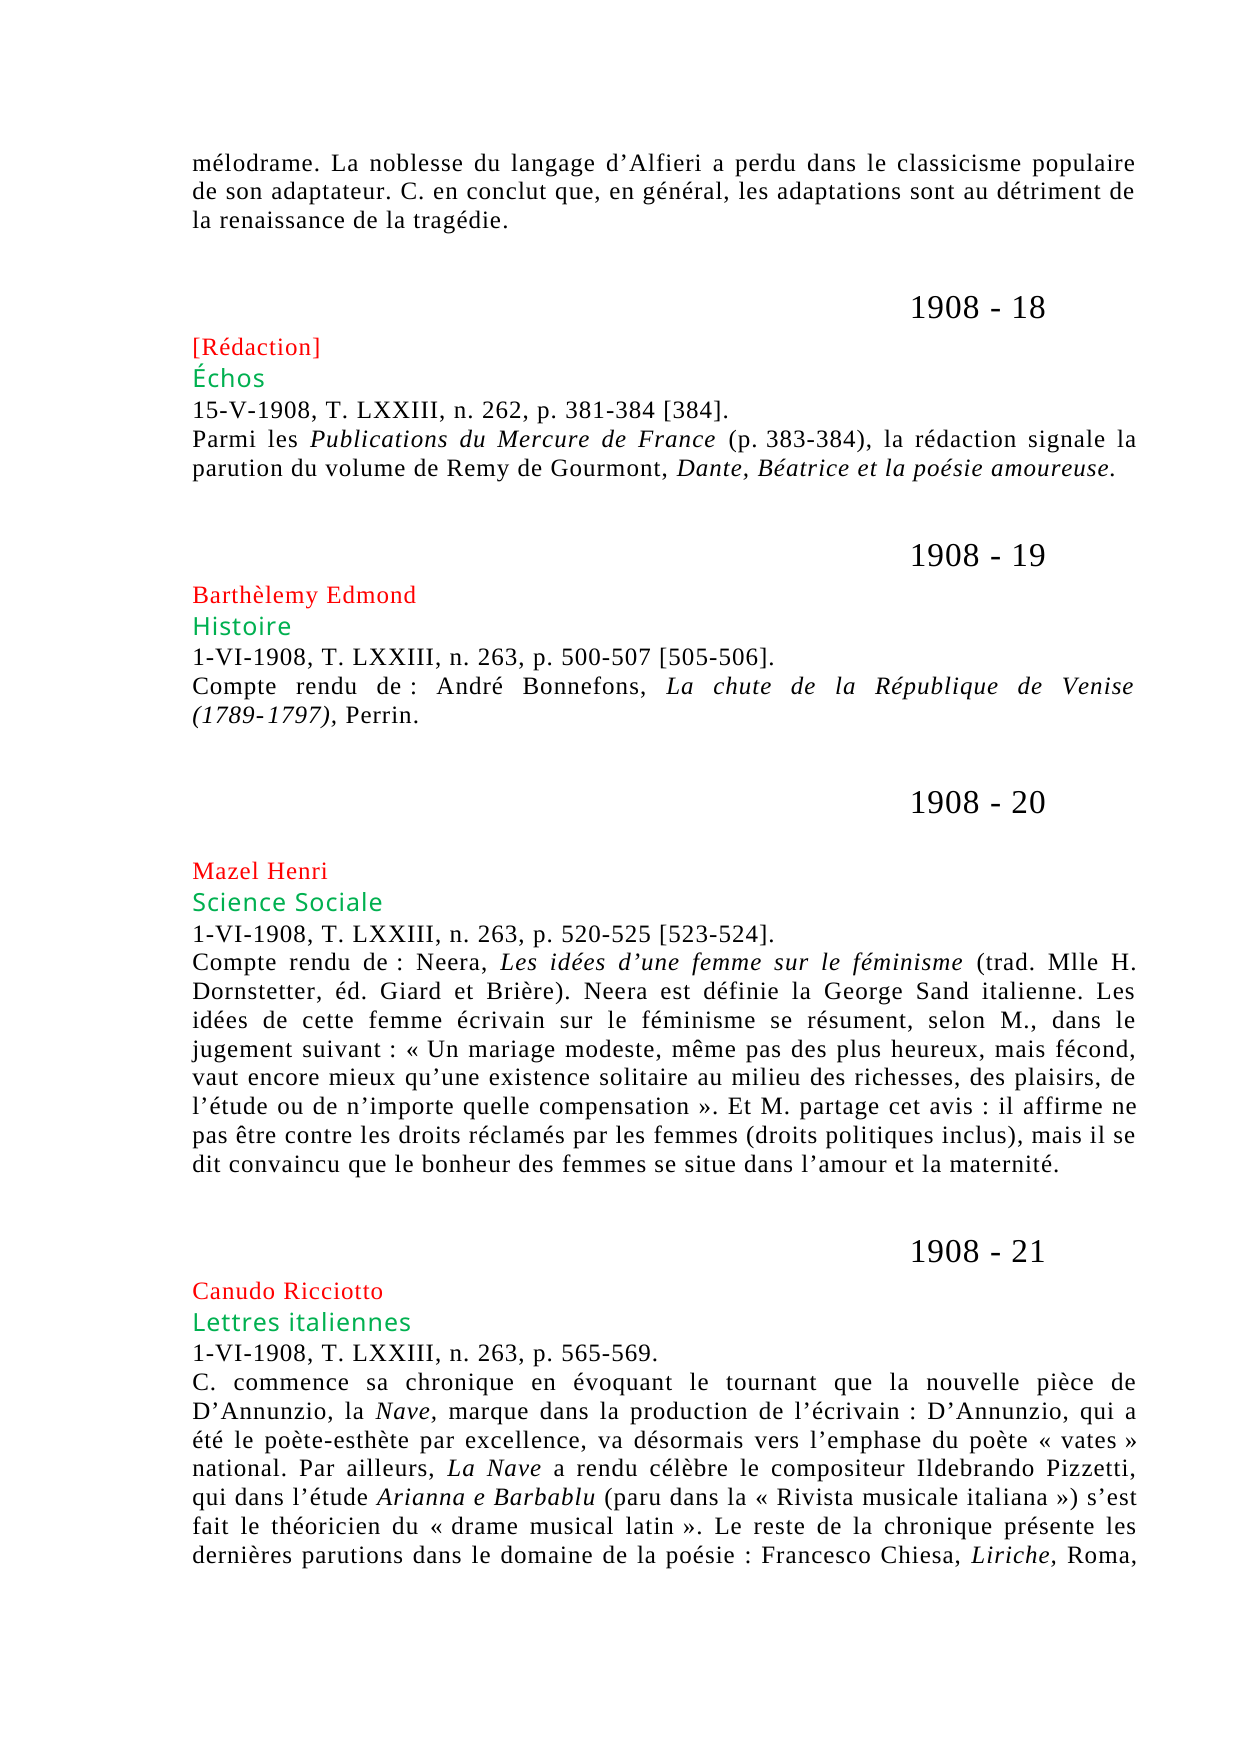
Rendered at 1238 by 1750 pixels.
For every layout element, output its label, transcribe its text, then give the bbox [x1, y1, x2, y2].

text [Rédaction] [192, 332, 1046, 361]
subtitle 1908 ‑ 20 [192, 782, 1046, 821]
text mélodrame. La noblesse du langage d’Alfieri a perdu dans le classicisme populaire de son adaptateur. C. en conclut que, en général, les adaptations sont au détriment de la renaissance de la tragédie. [192, 148, 1137, 234]
text Compte rendu de : André Bonnefons, La chute de la République de Venise (1789‑1797), Perrin. [192, 671, 1137, 729]
text 1‑VI‑1908, T. LXXIII, n. 263, p. 565‑569. [192, 1338, 1137, 1367]
subtitle 1908 ‑ 18 [192, 288, 1046, 326]
text Échos [192, 361, 1046, 395]
text Histoire [192, 608, 1046, 642]
text Parmi les Publications du Mercure de France (p. 383‑384), la rédaction signale la parution du volume de Remy de Gourmont, Dante, Béatrice et la poésie amoureuse. [192, 424, 1137, 481]
text Canudo Ricciotto [192, 1276, 1046, 1304]
text Compte rendu de : Neera, Les idées d’une femme sur le féminisme (trad. Mlle H. Dornstetter, éd. Giard et Brière). Neera est définie la George Sand italienne. Les idées de cette femme écrivain sur le féminisme se résument, selon M., dans le jugement suivant : « Un mariage modeste, même pas des plus heureux, mais fécond, vaut encore mieux qu’une existence solitaire au milieu des richesses, des plaisirs, de l’étude ou de n’importe quelle compensation ». Et M. partage cet avis : il affirme ne pas être contre les droits réclamés par les femmes (droits politiques inclus), mais il se dit convaincu que le bonheur des femmes se situe dans l’amour et la maternité. [192, 947, 1137, 1177]
subtitle 1908 ‑ 21 [192, 1231, 1046, 1269]
subtitle 1908 ‑ 19 [192, 535, 1046, 573]
text Mazel Henri [192, 856, 1046, 884]
text Lettres italiennes [192, 1304, 1046, 1338]
text 15‑V‑1908, T. LXXIII, n. 262, p. 381‑384 [384]. [192, 395, 1137, 424]
text Science Sociale [192, 884, 1046, 919]
text 1‑VI‑1908, T. LXXIII, n. 263, p. 520‑525 [523‑524]. [192, 919, 1137, 947]
text C. commence sa chronique en évoquant le tournant que la nouvelle pièce de D’Annunzio, la Nave, marque dans la production de l’écrivain : D’Annunzio, qui a été le poète‑esthète par excellence, va désormais vers l’emphase du poète « vates » national. Par ailleurs, La Nave a rendu célèbre le compositeur Ildebrando Pizzetti, qui dans l’étude Arianna e Barbablu (paru dans la « Rivista musicale italiana ») s’est fait le théoricien du « drame musical latin ». Le reste de la chronique présente les dernières parutions dans le domaine de la poésie : Francesco Chiesa, Liriche, Roma, [192, 1367, 1137, 1568]
text 1‑VI‑1908, T. LXXIII, n. 263, p. 500‑507 [505‑506]. [192, 642, 1137, 671]
text Barthèlemy Edmond [192, 580, 1046, 608]
